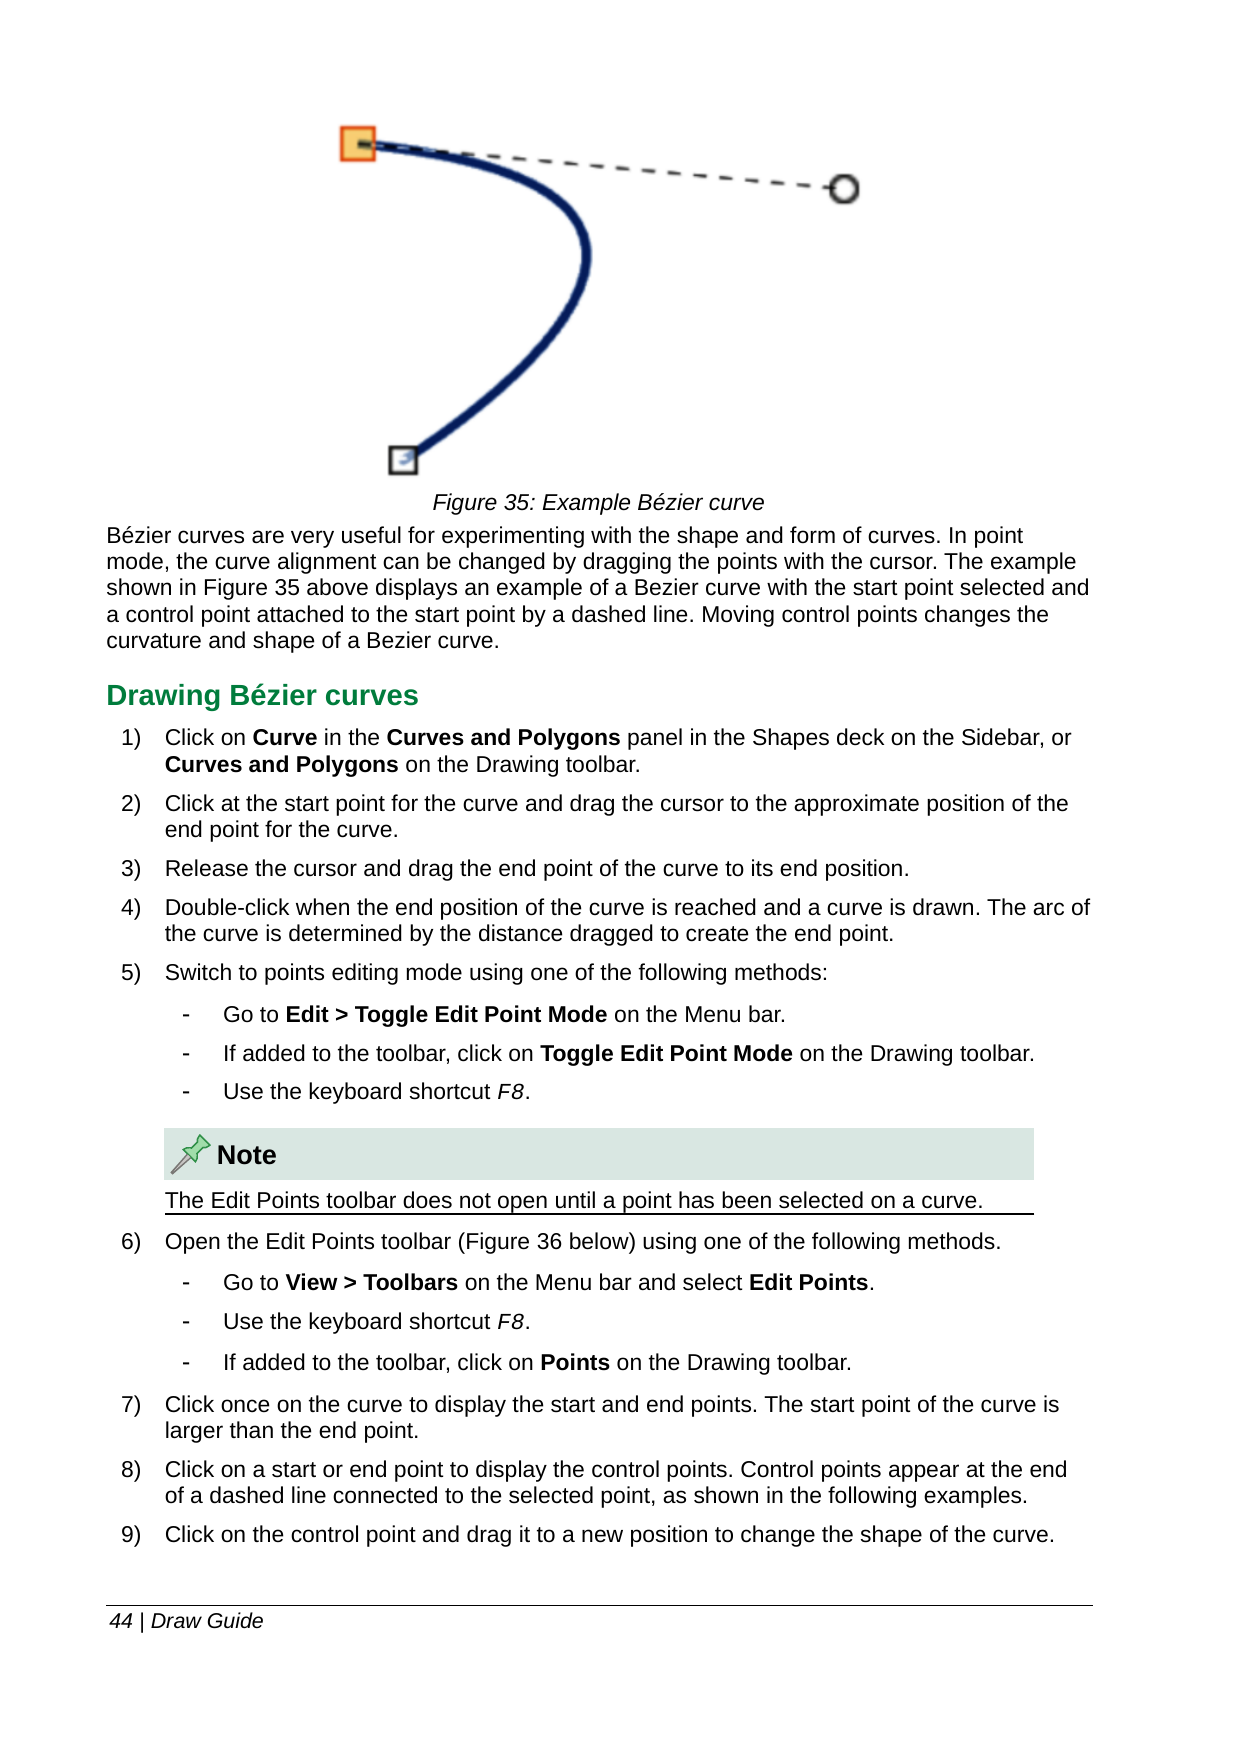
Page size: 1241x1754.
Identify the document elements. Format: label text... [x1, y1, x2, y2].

text The Edit Points toolbar does not open until a point has been selected on a curve. [164, 1187, 1034, 1215]
list If added to the toolbar, click on Toggle Edit Point Mode on the Drawing toolbar. [179, 1037, 1093, 1066]
list Switch to points editing mode using one of the following methods: [121, 959, 1093, 985]
list Use the keyboard shortcut F8. [179, 1305, 1093, 1337]
subtitle Note [164, 1128, 1034, 1180]
list Click once on the curve to display the start and end points. The start point of the curve is larger than the end point. [121, 1391, 1093, 1443]
list Click on Curve in the Curves and Polygons panel in the Shapes deck on the Sidebar, or Curves and Polygons on the Drawing toolbar. [121, 724, 1093, 777]
list Open the Edit Points toolbar (Figure 36 below) using one of the following methods. [121, 1228, 1093, 1254]
list Go to Edit > Toggle Edit Point Mode on the Menu bar. [179, 998, 1093, 1027]
picture [332, 118, 867, 483]
list Double-click when the end position of the curve is reached and a curve is drawn. The arc of the curve is determined by the distance dragged to create the end point. [121, 894, 1093, 946]
subtitle Drawing Bézier curves [106, 678, 1093, 712]
text Bézier curves are very useful for experimenting with the shape and form of curves. In point mode, the curve alignment can be changed by dragging the points with the cursor. The example shown in Figure 35 above displays an example of a Bezier curve with the start point selected and a control point attached to the start point by a dashed line. Moving control points changes the curvature and shape of a Bezier curve. [106, 522, 1093, 653]
list Click at the start point for the curve and drag the cursor to the approximate position of the end point for the curve. [121, 789, 1093, 842]
list If added to the toolbar, click on Points on the Drawing toolbar. [179, 1346, 1093, 1378]
list Go to View > Toolbars on the Menu bar and select Edit Points. [179, 1266, 1093, 1296]
list Click on the control point and drag it to a new position to change the shape of the curve. [121, 1521, 1093, 1548]
text Figure 35: Example Bézier curve [332, 489, 866, 515]
list Click on a start or end point to display the control points. Control points appear at the end of a dashed line connected to the selected point, as shown in the following examples. [121, 1456, 1093, 1509]
list Release the cursor and drag the end point of the curve to its end position. [121, 855, 1093, 881]
list Use the keyboard shortcut F8. [179, 1075, 1093, 1109]
